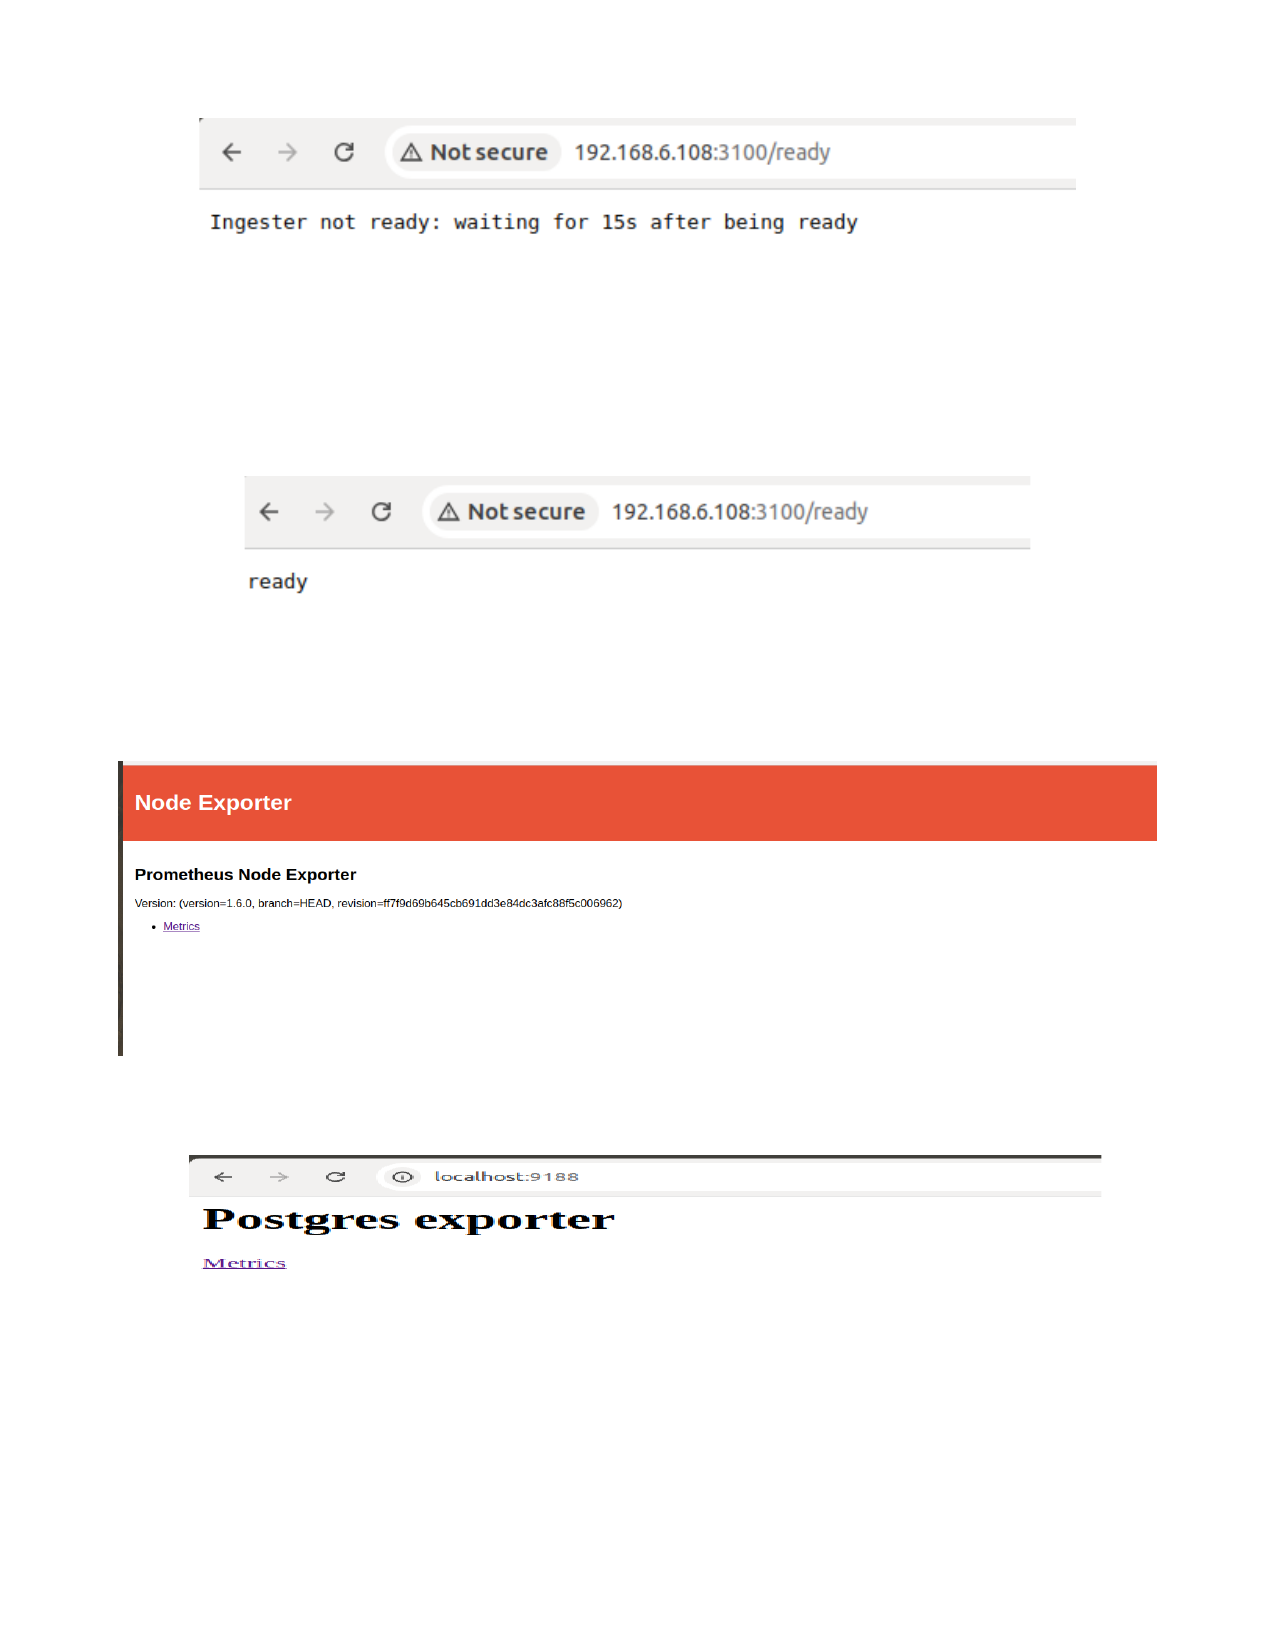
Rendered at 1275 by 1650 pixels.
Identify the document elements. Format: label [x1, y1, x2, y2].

picture [244, 476, 1031, 706]
picture [189, 1155, 1102, 1462]
picture [118, 761, 1157, 1056]
picture [199, 118, 1076, 425]
